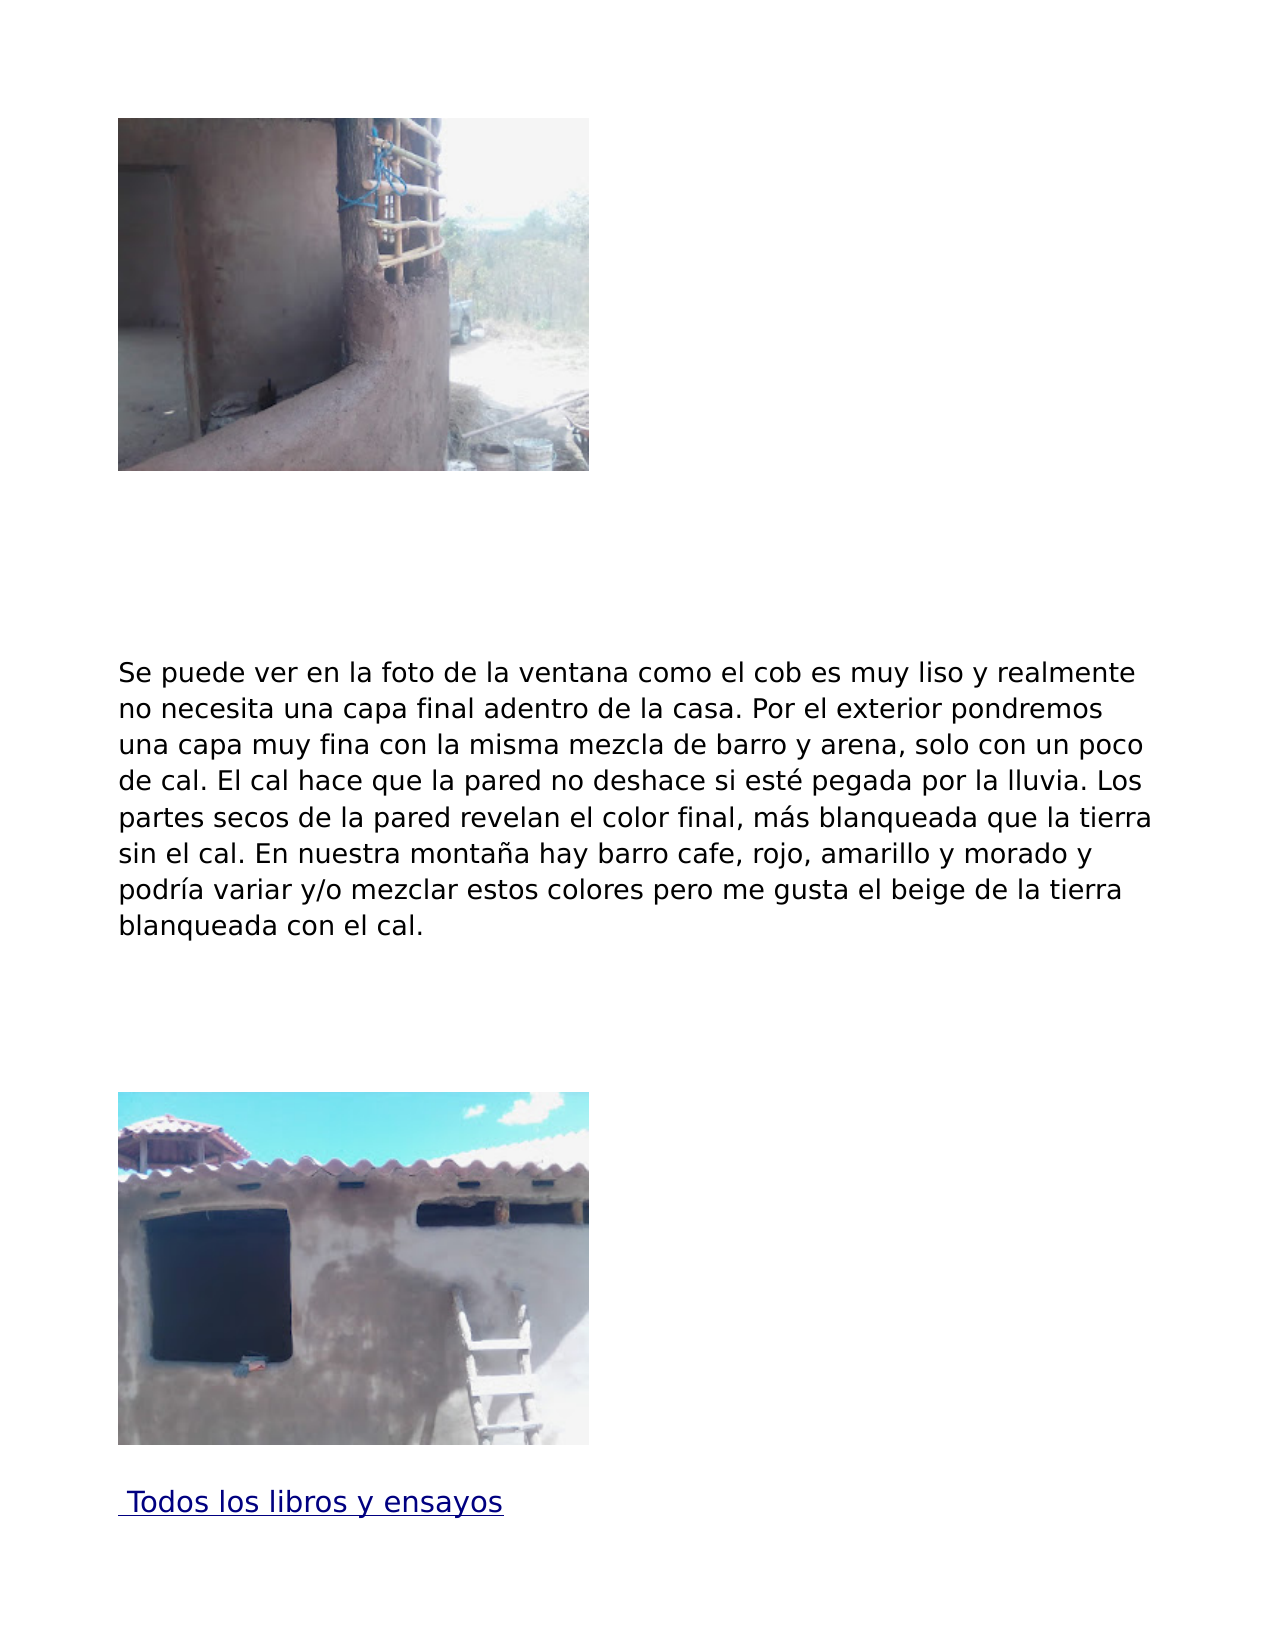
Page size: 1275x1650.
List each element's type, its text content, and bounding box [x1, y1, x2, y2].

picture [118, 1092, 589, 1445]
text Todos los libros y ensayos [118, 1486, 1157, 1520]
text Se puede ver en la foto de la ventana como el cob es muy liso y realmente no necesita una capa final adentro de la casa. Por el exterior pondremos una capa muy fina con la misma mezcla de barro y arena, solo con un poco de cal. El cal hace que la pared no deshace si esté pegada por la lluvia. Los partes secos de la pared revelan el color final, más blanqueada que la tierra sin el cal. En nuestra montaña hay barro cafe, rojo, amarillo y morado y podría variar y/o mezclar estos colores pero me gusta el beige de la tierra blanqueada con el cal. [118, 476, 1157, 942]
picture [118, 118, 589, 471]
